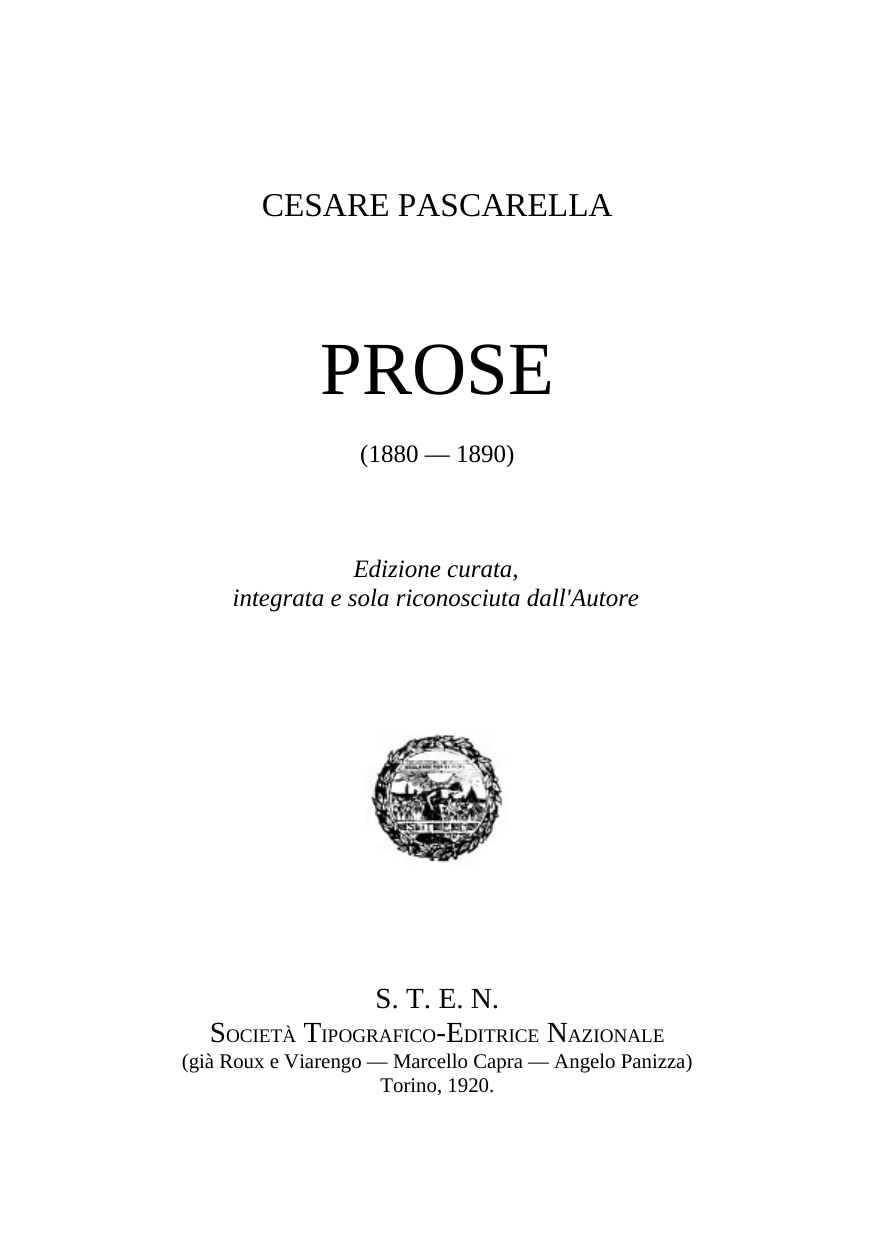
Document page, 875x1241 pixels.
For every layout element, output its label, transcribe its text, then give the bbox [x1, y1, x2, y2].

text S. T. E. N. Società Tipografico-Editrice Nazionale (già Roux e Viarengo — Marcello Capra — Angelo Panizza) Torino, 1920. [106, 982, 768, 1097]
text PROSE [106, 324, 768, 410]
text Edizione curata, integrata e sola riconosciuta dall'Autore [106, 554, 768, 611]
text CESARE PASCARELLA [106, 185, 768, 223]
text (1880 — 1890) [106, 439, 768, 468]
